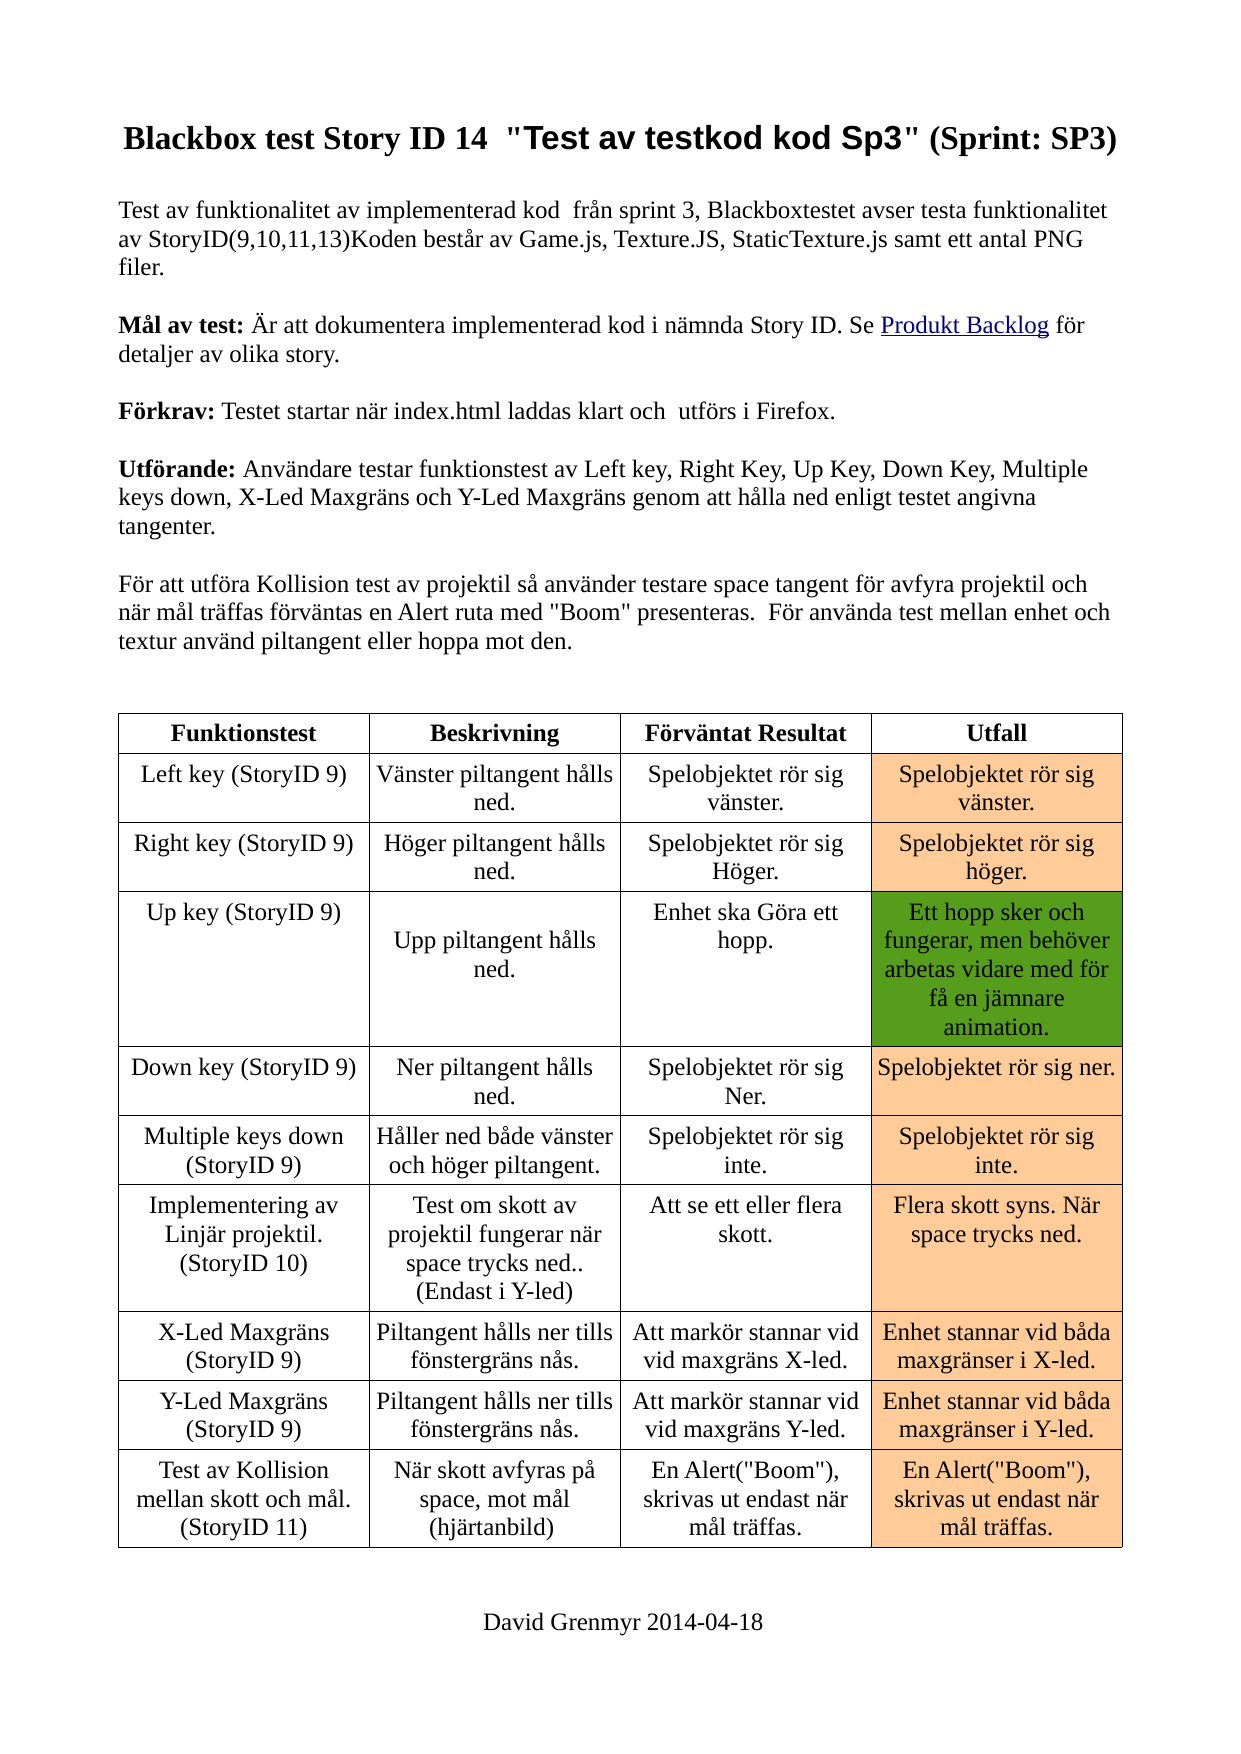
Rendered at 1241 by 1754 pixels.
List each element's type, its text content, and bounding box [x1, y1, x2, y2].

table_cell Enhet stannar vid båda maxgränser i Y-led. [872, 1381, 1122, 1449]
text Utförande: Användare testar funktionstest av Left key, Right Key, Up Key, Down Key, Multiple keys down, X-Led Maxgräns och Y-Led Maxgräns genom att hålla ned enligt testet angivna tangenter. [118, 454, 1122, 540]
table_cell Y-Led Maxgräns (StoryID 9) [119, 1381, 369, 1449]
table_cell Håller ned både vänster och höger piltangent. [370, 1116, 620, 1184]
table_cell Up key (StoryID 9) [119, 892, 369, 1046]
table_cell Spelobjektet rör sig vänster. [872, 754, 1122, 822]
table_cell X-Led Maxgräns (StoryID 9) [119, 1312, 369, 1380]
table_cell Ner piltangent hålls ned. [370, 1047, 620, 1115]
table_cell När skott avfyras på space, mot mål (hjärtanbild) [370, 1450, 620, 1547]
table_cell Ett hopp sker och fungerar, men behöver arbetas vidare med för få en jämnare animation. [872, 892, 1122, 1046]
text Blackbox test Story ID 14 "Test av testkod kod Sp3" (Sprint: SP3) [118, 118, 1122, 157]
table_cell Test om skott av projektil fungerar när space trycks ned.. (Endast i Y-led) [370, 1185, 620, 1311]
table_cell Att se ett eller flera skott. [621, 1185, 871, 1311]
text För att utföra Kollision test av projektil så använder testare space tangent för avfyra projektil och när mål träffas förväntas en Alert ruta med "Boom" presenteras. För använda test mellan enhet och textur använd piltangent eller hoppa mot den. [118, 569, 1122, 655]
text Förkrav: Testet startar när index.html laddas klart och utförs i Firefox. [118, 396, 1122, 425]
table_cell Att markör stannar vid vid maxgräns X-led. [621, 1312, 871, 1380]
table_cell Spelobjektet rör sig inte. [621, 1116, 871, 1184]
table_cell En Alert("Boom"), skrivas ut endast när mål träffas. [621, 1450, 871, 1547]
table_cell Flera skott syns. När space trycks ned. [872, 1185, 1122, 1311]
table_header Utfall [872, 714, 1122, 753]
table_cell Enhet stannar vid båda maxgränser i X-led. [872, 1312, 1122, 1380]
table_cell Spelobjektet rör sig Ner. [621, 1047, 871, 1115]
table_cell Left key (StoryID 9) [119, 754, 369, 822]
table_cell Spelobjektet rör sig ner. [872, 1047, 1122, 1115]
table_header Beskrivning [370, 714, 620, 753]
table_cell Upp piltangent hålls ned. [370, 892, 620, 1046]
table_cell Enhet ska Göra ett hopp. [621, 892, 871, 1046]
table_cell Down key (StoryID 9) [119, 1047, 369, 1115]
table_cell En Alert("Boom"), skrivas ut endast när mål träffas. [872, 1450, 1122, 1547]
table_cell Implementering av Linjär projektil. (StoryID 10) [119, 1185, 369, 1311]
table_cell Spelobjektet rör sig inte. [872, 1116, 1122, 1184]
table_cell Att markör stannar vid vid maxgräns Y-led. [621, 1381, 871, 1449]
table_header Funktionstest [119, 714, 369, 753]
table_cell Spelobjektet rör sig höger. [872, 823, 1122, 891]
table_cell Right key (StoryID 9) [119, 823, 369, 891]
table_cell Multiple keys down (StoryID 9) [119, 1116, 369, 1184]
text Mål av test: Är att dokumentera implementerad kod i nämnda Story ID. Se Produkt Backlog för detaljer av olika story. [118, 310, 1122, 367]
table_cell Piltangent hålls ner tills fönstergräns nås. [370, 1312, 620, 1380]
table_cell Höger piltangent hålls ned. [370, 823, 620, 891]
table_cell Spelobjektet rör sig vänster. [621, 754, 871, 822]
table_cell Vänster piltangent hålls ned. [370, 754, 620, 822]
table_cell Test av Kollision mellan skott och mål.(StoryID 11) [119, 1450, 369, 1547]
table_header Förväntat Resultat [621, 714, 871, 753]
table_cell Piltangent hålls ner tills fönstergräns nås. [370, 1381, 620, 1449]
table_cell Spelobjektet rör sig Höger. [621, 823, 871, 891]
text Test av funktionalitet av implementerad kod från sprint 3, Blackboxtestet avser testa funktionalitet av StoryID(9,10,11,13)Koden består av Game.js, Texture.JS, StaticTexture.js samt ett antal PNG filer. [118, 195, 1122, 281]
